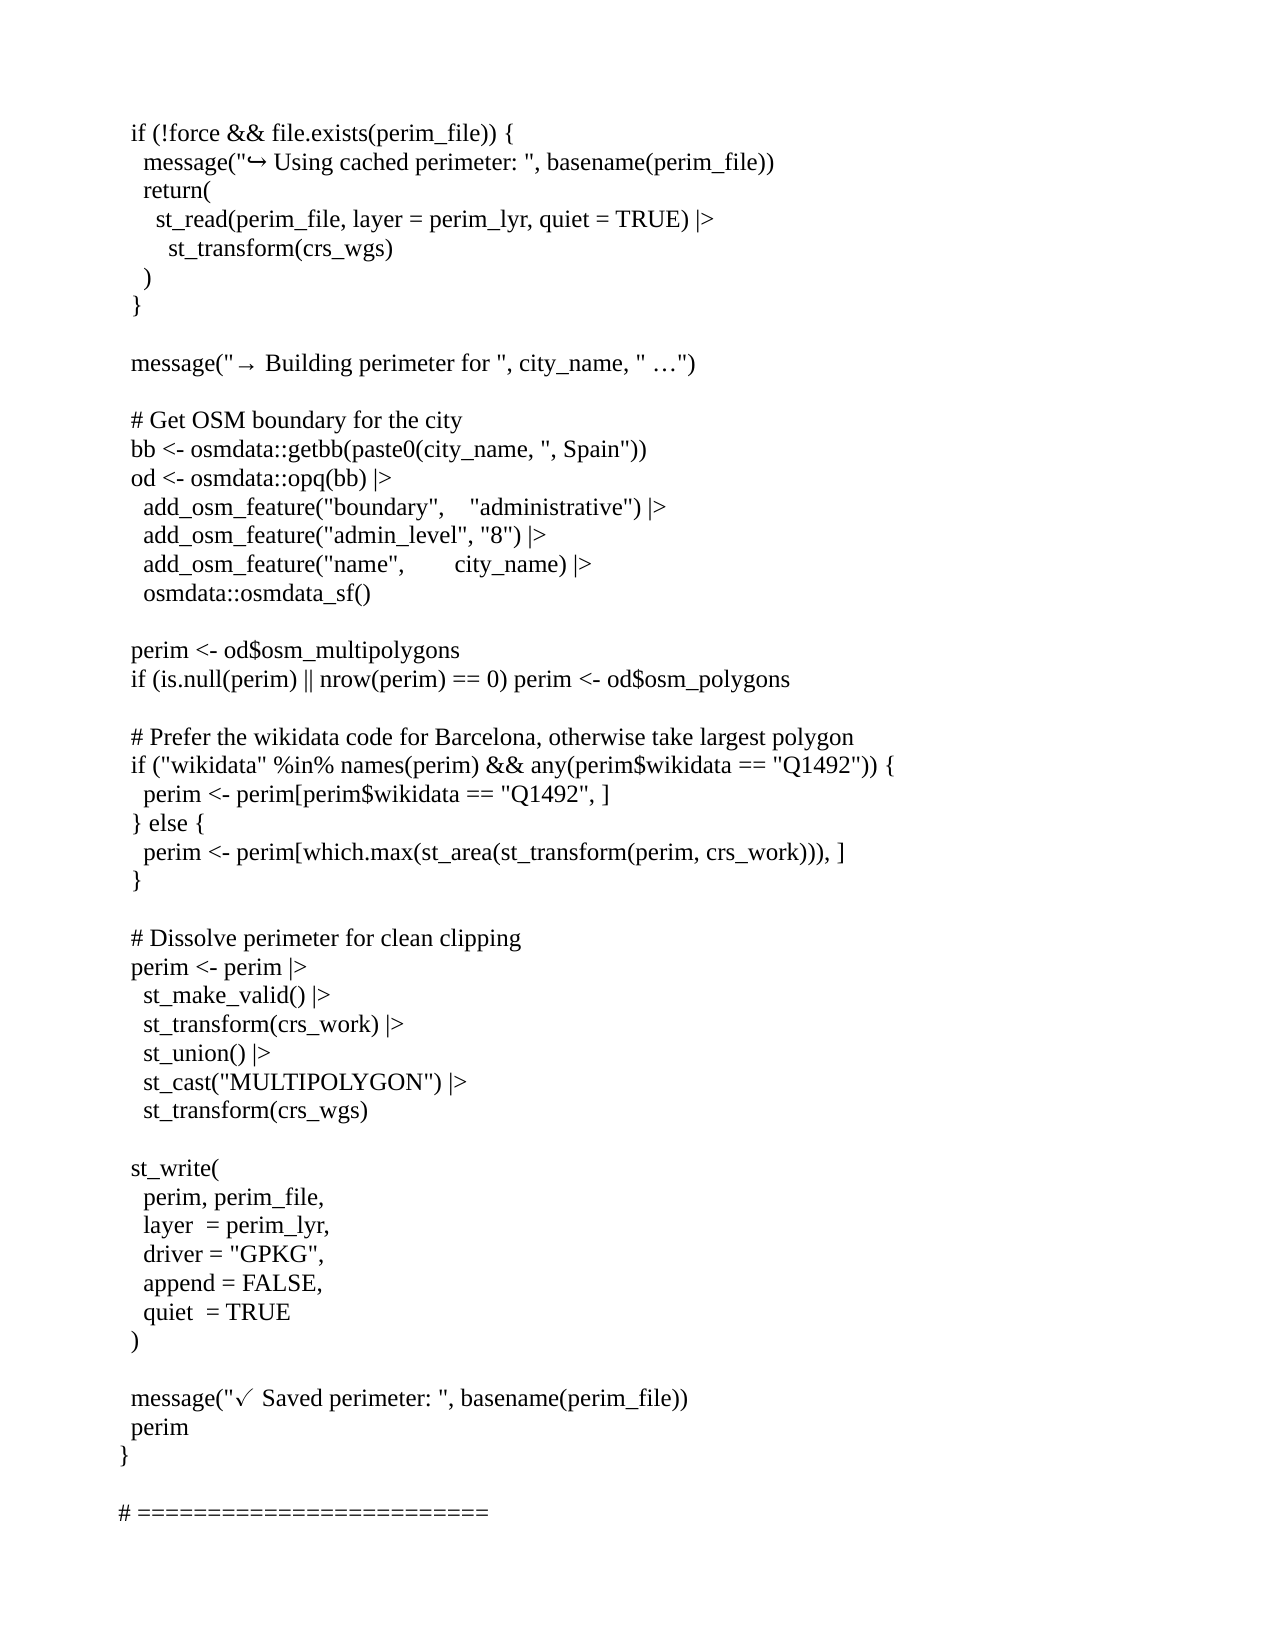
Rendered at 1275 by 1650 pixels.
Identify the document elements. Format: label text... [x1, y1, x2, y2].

text } [118, 291, 1157, 319]
text st_transform(crs_wgs) [118, 233, 1157, 262]
text # Get OSM boundary for the city [118, 406, 1157, 434]
text perim <- perim[perim$wikidata == "Q1492", ] [118, 779, 1157, 808]
text if ("wikidata" %in% names(perim) && any(perim$wikidata == "Q1492")) { [118, 751, 1157, 779]
text bb <- osmdata::getbb(paste0(city_name, ", Spain")) [118, 434, 1157, 463]
text } [118, 866, 1157, 894]
text append = FALSE, [118, 1268, 1157, 1297]
text perim, perim_file, [118, 1182, 1157, 1211]
text return( [118, 176, 1157, 204]
text st_make_valid() |> [118, 981, 1157, 1009]
text if (!force && file.exists(perim_file)) { [118, 118, 1157, 147]
text od <- osmdata::opq(bb) |> [118, 463, 1157, 492]
text if (is.null(perim) || nrow(perim) == 0) perim <- od$osm_polygons [118, 664, 1157, 693]
text perim [118, 1412, 1157, 1441]
text st_read(perim_file, layer = perim_lyr, quiet = TRUE) |> [118, 204, 1157, 233]
text st_transform(crs_work) |> [118, 1009, 1157, 1038]
text } else { [118, 808, 1157, 837]
text add_osm_feature("name", city_name) |> [118, 549, 1157, 578]
text add_osm_feature("boundary", "administrative") |> [118, 492, 1157, 521]
text perim <- perim |> [118, 952, 1157, 981]
text message("✓ Saved perimeter: ", basename(perim_file)) [118, 1383, 1157, 1412]
text perim <- od$osm_multipolygons [118, 636, 1157, 664]
text st_union() |> [118, 1038, 1157, 1067]
text quiet = TRUE [118, 1297, 1157, 1326]
text # ========================= [118, 1498, 1157, 1527]
text osmdata::osmdata_sf() [118, 578, 1157, 607]
text perim <- perim[which.max(st_area(st_transform(perim, crs_work))), ] [118, 837, 1157, 866]
text # Dissolve perimeter for clean clipping [118, 923, 1157, 952]
text st_transform(crs_wgs) [118, 1096, 1157, 1124]
text } [118, 1441, 1157, 1469]
text driver = "GPKG", [118, 1239, 1157, 1268]
text st_cast("MULTIPOLYGON") |> [118, 1067, 1157, 1096]
text add_osm_feature("admin_level", "8") |> [118, 521, 1157, 549]
text message("→ Building perimeter for ", city_name, " …") [118, 348, 1157, 377]
text layer = perim_lyr, [118, 1211, 1157, 1239]
text ) [118, 262, 1157, 291]
text st_write( [118, 1153, 1157, 1182]
text message("↪ Using cached perimeter: ", basename(perim_file)) [118, 147, 1157, 176]
text ) [118, 1326, 1157, 1354]
text # Prefer the wikidata code for Barcelona, otherwise take largest polygon [118, 722, 1157, 751]
